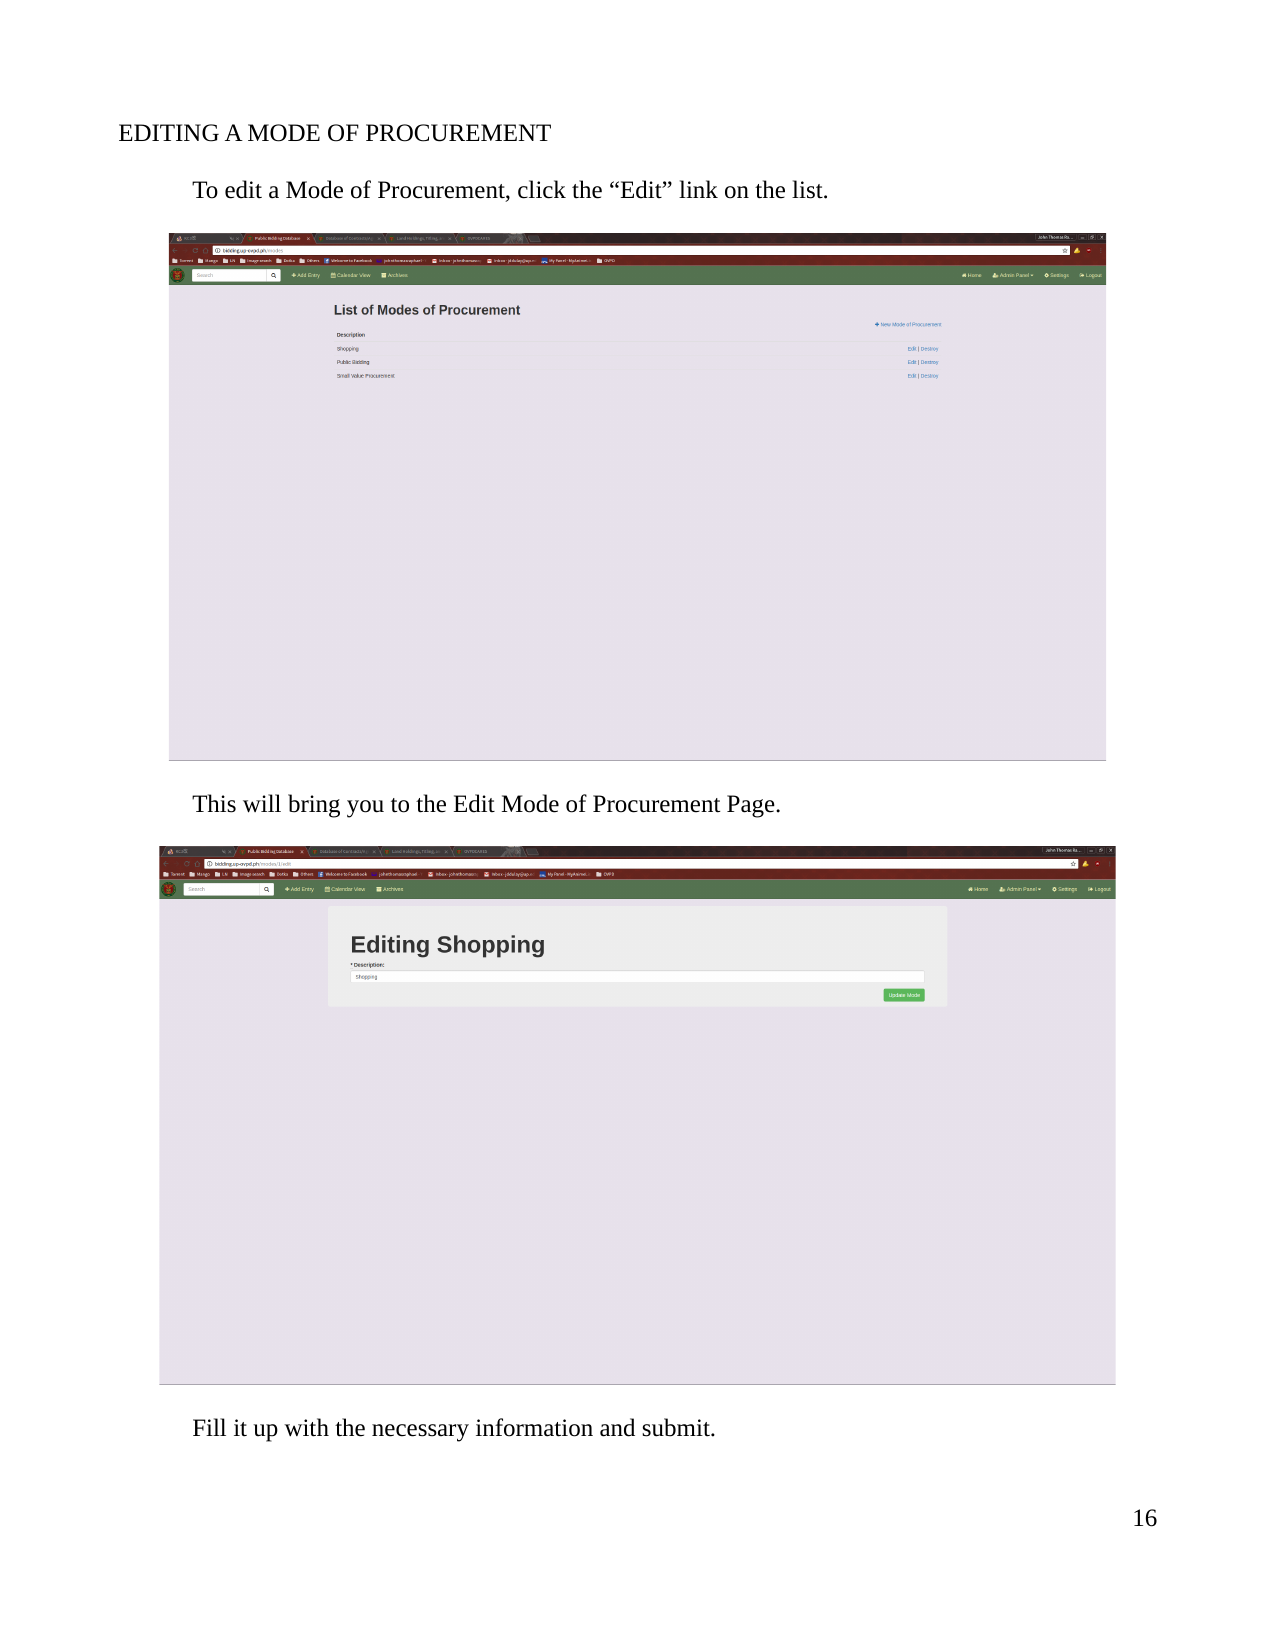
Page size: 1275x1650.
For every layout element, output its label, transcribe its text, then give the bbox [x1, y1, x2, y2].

text EDITING A MODE OF PROCUREMENT [118, 118, 1157, 147]
text Fill it up with the necessary information and submit. [118, 1413, 1157, 1442]
picture [159, 846, 1116, 1385]
picture [168, 233, 1107, 761]
text This will bring you to the Edit Mode of Procurement Page. [118, 789, 1157, 818]
text To edit a Mode of Procurement, click the “Edit” link on the list. [118, 176, 1157, 204]
